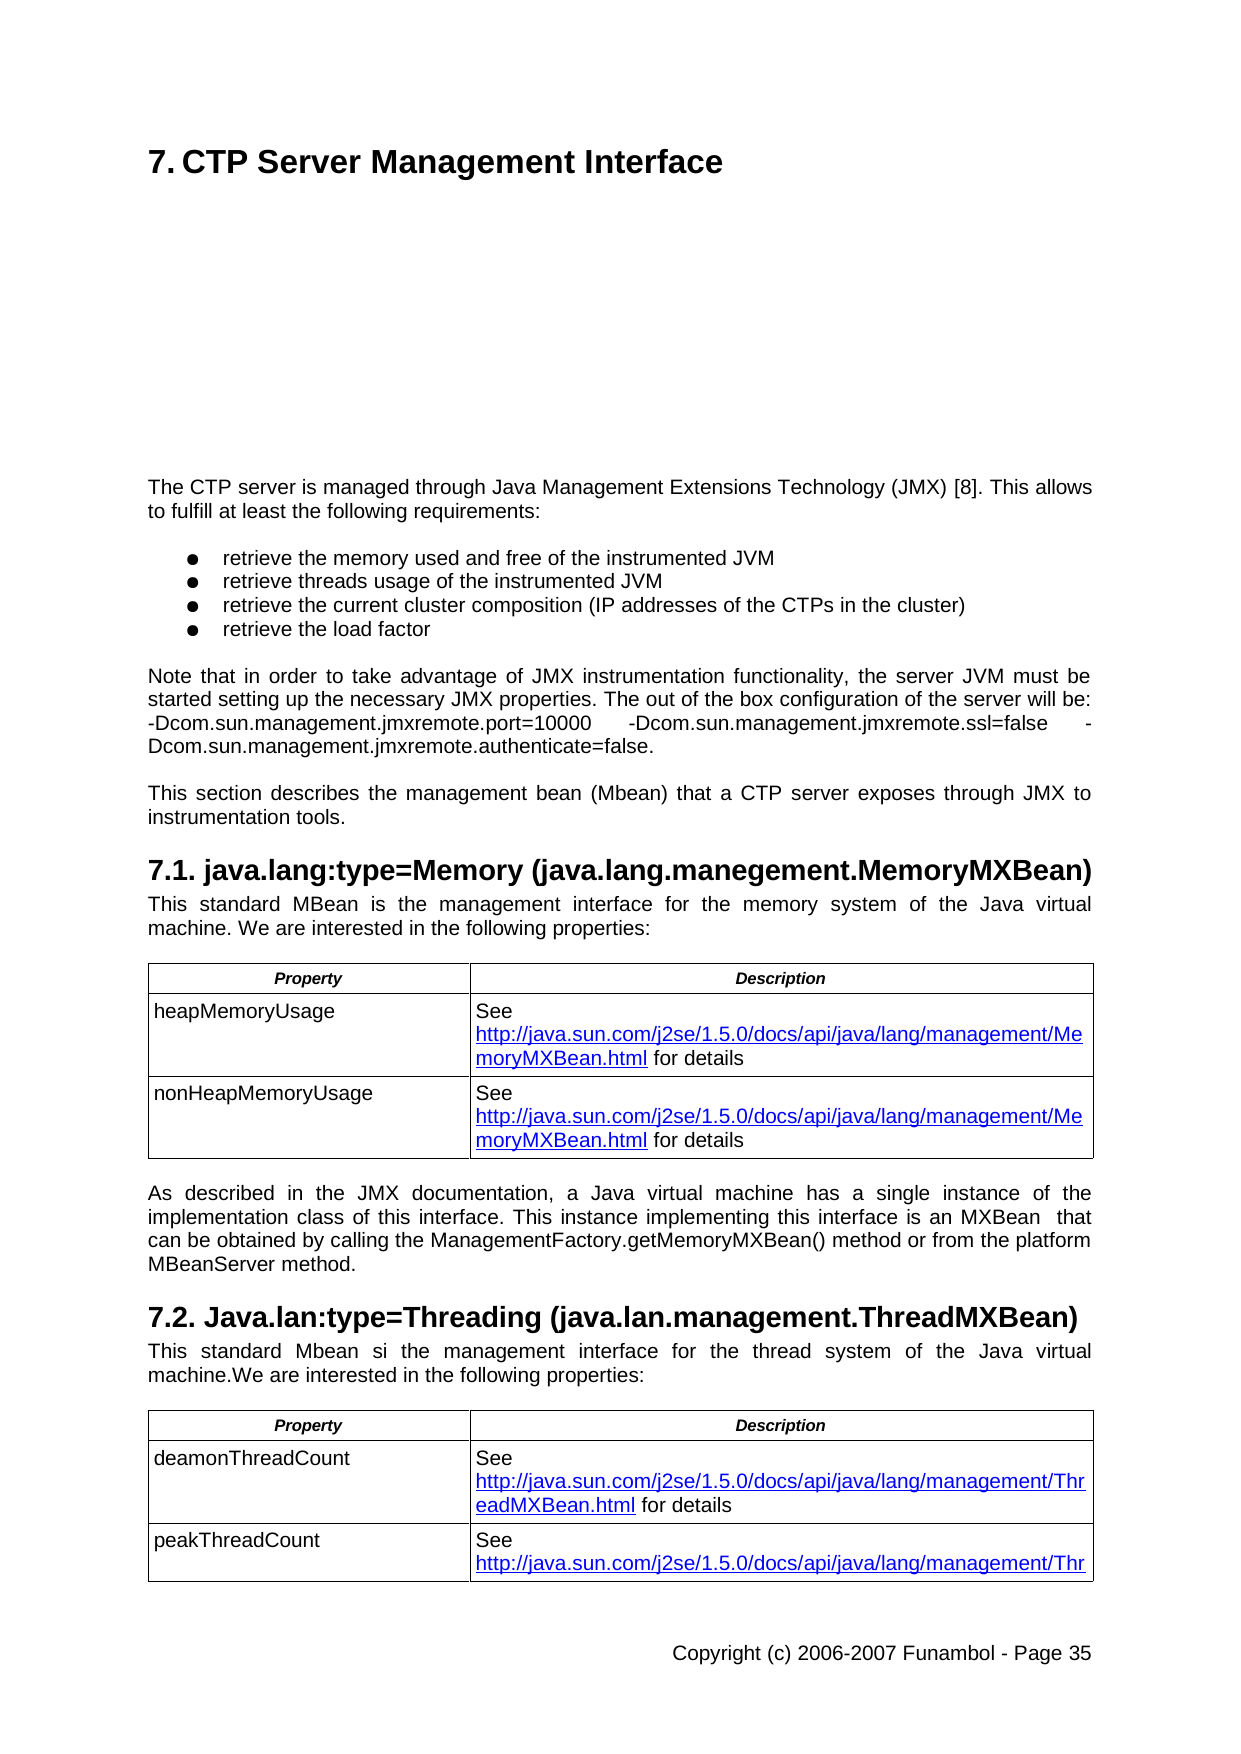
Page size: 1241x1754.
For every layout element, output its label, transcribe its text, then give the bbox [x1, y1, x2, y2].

subtitle java.lang:type=Memory (java.lang.manegement.MemoryMXBean) [148, 854, 1093, 886]
table_cell See http://java.sun.com/j2se/1.5.0/docs/api/java/lang/management/ThreadMXBean.html for details [471, 1441, 1093, 1523]
list retrieve threads usage of the instrumented JVM [185, 570, 1093, 593]
table_header Property [149, 964, 469, 993]
text This standard Mbean si the management interface for the thread system of the Java virtual machine.We are interested in the following properties: [148, 1339, 1093, 1387]
table_header Description [471, 964, 1093, 993]
list retrieve the current cluster composition (IP addresses of the CTPs in the cluster) [185, 593, 1093, 617]
table_cell peakThreadCount [149, 1524, 469, 1581]
subtitle Java.lan:type=Threading (java.lan.management.ThreadMXBean) [148, 1301, 1093, 1333]
table_header Description [471, 1411, 1093, 1440]
text This section describes the management bean (Mbean) that a CTP server exposes through JMX to instrumentation tools. [148, 782, 1093, 829]
list retrieve the memory used and free of the instrumented JVM [185, 546, 1093, 570]
table_cell deamonThreadCount [149, 1441, 469, 1523]
text This standard MBean is the management interface for the memory system of the Java virtual machine. We are interested in the following properties: [148, 893, 1093, 940]
text As described in the JMX documentation, a Java virtual machine has a single instance of the implementation class of this interface. This instance implementing this interface is an MXBean that can be obtained by calling the ManagementFactory.getMemoryMXBean() method or from the platform MBeanServer method. [148, 1182, 1093, 1276]
table_cell See http://java.sun.com/j2se/1.5.0/docs/api/java/lang/management/MemoryMXBean.html for details [471, 994, 1093, 1076]
text The CTP server is managed through Java Management Extensions Technology (JMX) [8]. This allows to fulfill at least the following requirements: [148, 476, 1093, 523]
table_header Property [149, 1411, 469, 1440]
subtitle CTP Server Management Interface [148, 143, 1093, 180]
text Note that in order to take advantage of JMX instrumentation functionality, the server JVM must be started setting up the necessary JMX properties. The out of the box configuration of the server will be: -Dcom.sun.management.jmxremote.port=10000 -Dcom.sun.management.jmxremote.ssl=false -Dcom.sun.management.jmxremote.authenticate=false. [148, 664, 1093, 758]
list retrieve the load factor [185, 617, 1093, 641]
table_cell heapMemoryUsage [149, 994, 469, 1076]
table_cell See http://java.sun.com/j2se/1.5.0/docs/api/java/lang/management/Thr [471, 1524, 1093, 1581]
table_cell nonHeapMemoryUsage [149, 1077, 469, 1158]
table_cell See http://java.sun.com/j2se/1.5.0/docs/api/java/lang/management/MemoryMXBean.html for details [471, 1077, 1093, 1158]
